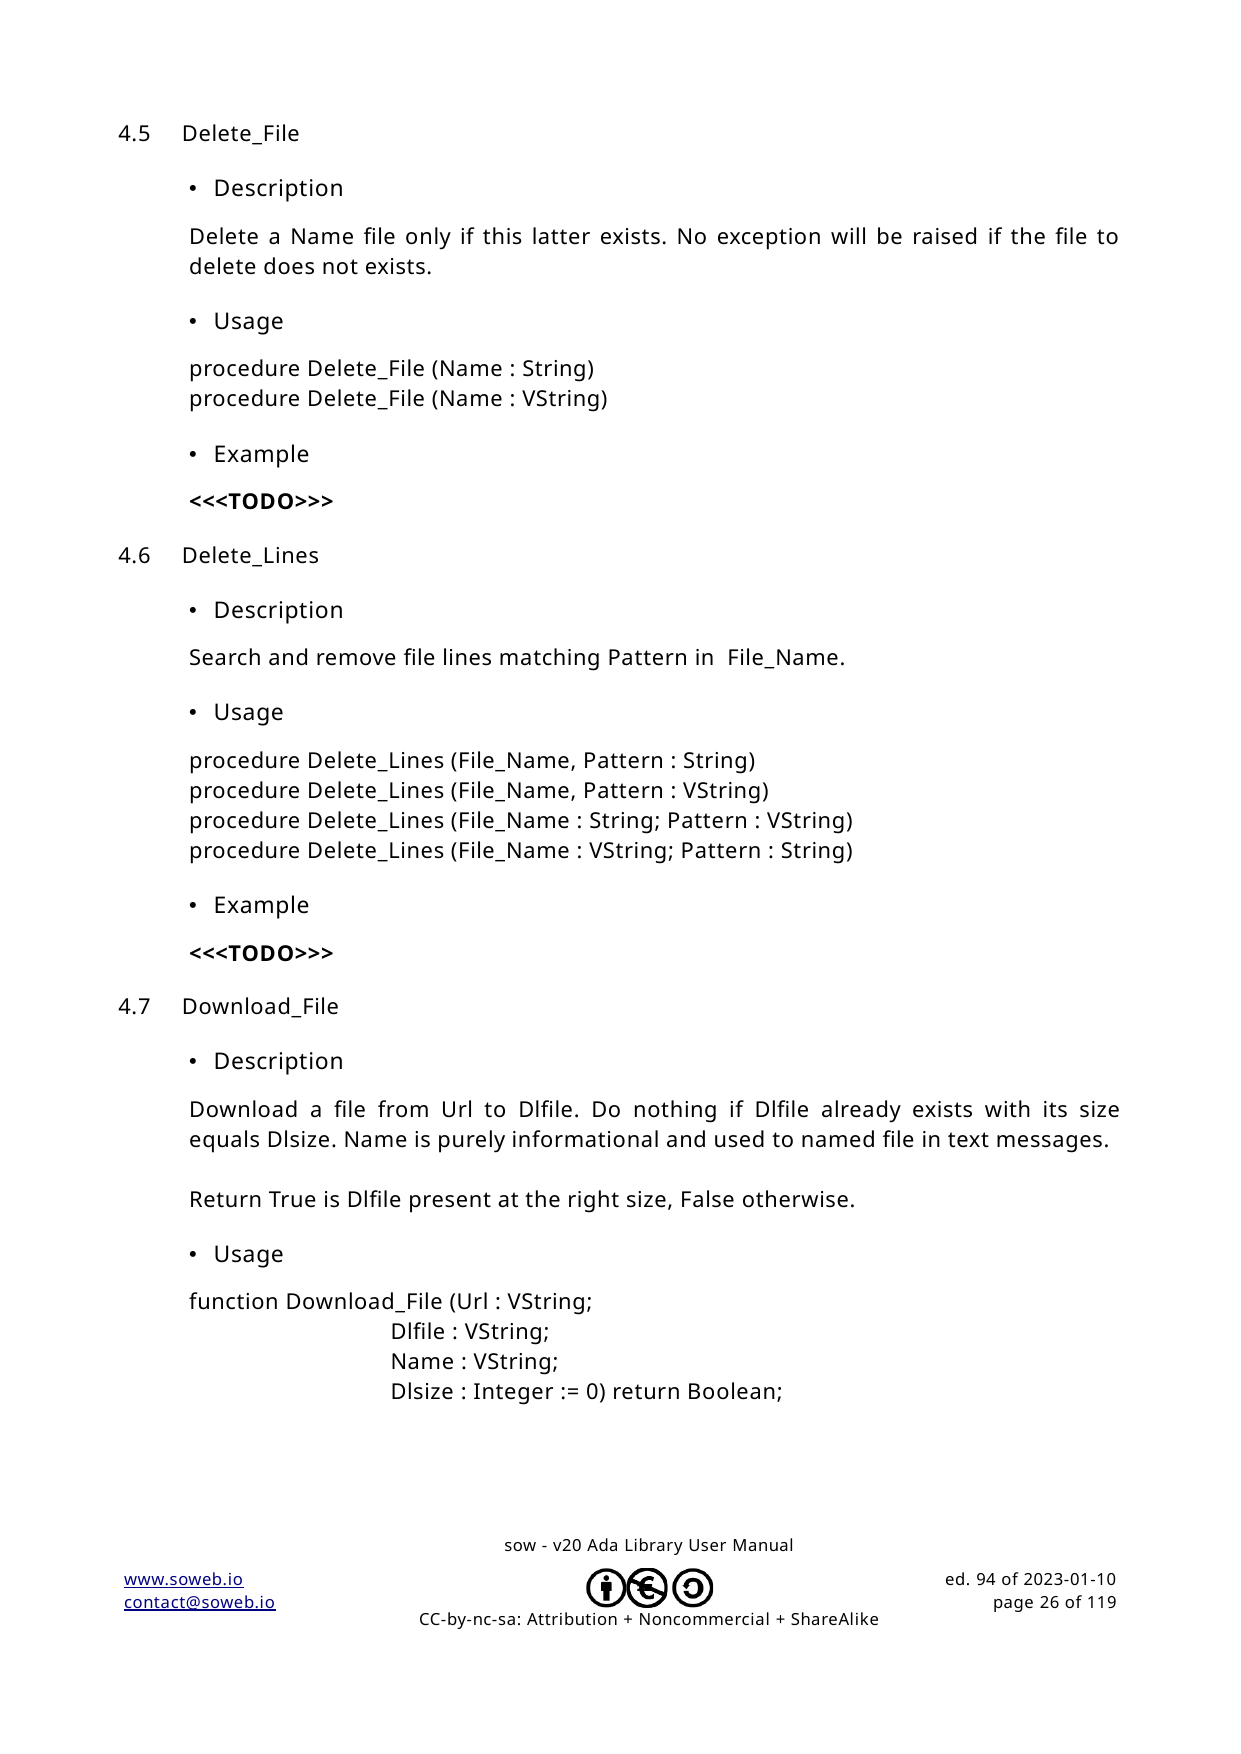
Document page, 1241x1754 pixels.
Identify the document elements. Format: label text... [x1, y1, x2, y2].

text Delete a Name file only if this latter exists. No exception will be raised if the file to delete does not exists. [189, 221, 1122, 281]
text Download a file from Url to Dlfile. Do nothing if Dlfile already exists with its size equals Dlsize. Name is purely informational and used to named file in text messages. [189, 1094, 1122, 1154]
text Dlsize : Integer := 0) return Boolean; [189, 1376, 1122, 1406]
subtitle Description [189, 172, 1122, 203]
subtitle Example [189, 437, 1122, 468]
subtitle Description [189, 593, 1122, 624]
subtitle Usage [189, 696, 1122, 727]
subtitle Delete_Lines [118, 539, 1122, 569]
subtitle Usage [189, 304, 1122, 336]
picture [585, 1568, 668, 1608]
text Return True is Dlfile present at the right size, False otherwise. [189, 1184, 1122, 1214]
picture [672, 1568, 714, 1608]
text Name : VString; [189, 1346, 1122, 1376]
text procedure Delete_Lines (File_Name : String; Pattern : VString) [189, 805, 1122, 835]
subtitle Example [189, 888, 1122, 920]
text function Download_File (Url : VString; [189, 1286, 1122, 1316]
text Dlfile : VString; [189, 1316, 1122, 1346]
text <<<TODO>>> [189, 486, 1122, 516]
subtitle Delete_File [118, 118, 1122, 148]
text procedure Delete_Lines (File_Name, Pattern : String) [189, 745, 1122, 775]
text <<<TODO>>> [189, 937, 1122, 967]
text procedure Delete_Lines (File_Name, Pattern : VString) [189, 775, 1122, 805]
text procedure Delete_Lines (File_Name : VString; Pattern : String) [189, 835, 1122, 865]
text procedure Delete_File (Name : VString) [189, 383, 1122, 413]
subtitle Description [189, 1045, 1122, 1076]
text procedure Delete_File (Name : String) [189, 353, 1122, 383]
text Search and remove file lines matching Pattern in File_Name. [189, 642, 1122, 672]
subtitle Download_File [118, 991, 1122, 1021]
subtitle Usage [189, 1237, 1122, 1268]
